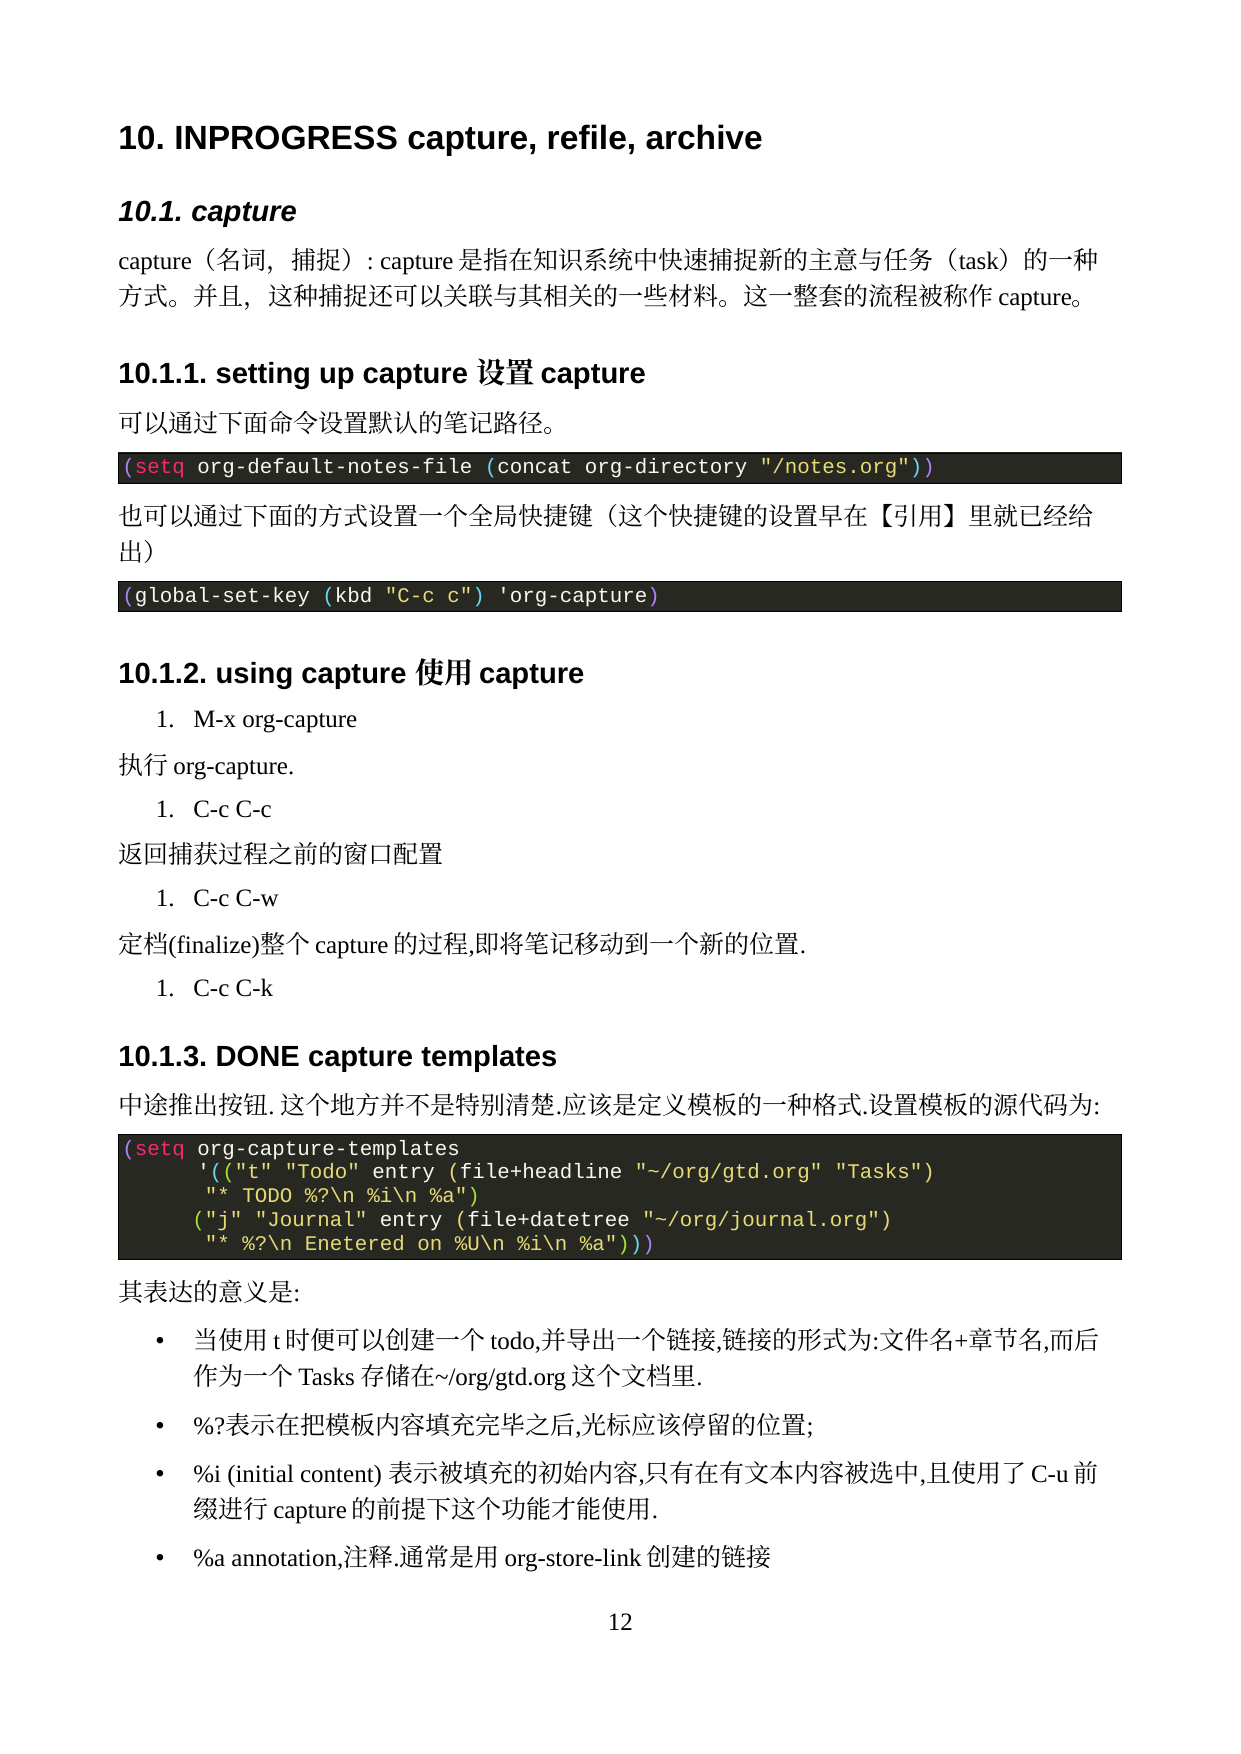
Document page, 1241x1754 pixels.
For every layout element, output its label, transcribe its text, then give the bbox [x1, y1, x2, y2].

text (setq org-default-notes-file (concat org-directory "/notes.org")) [119, 454, 1121, 483]
text "* TODO %?\n %i\n %a") [119, 1181, 1121, 1205]
text "* %?\n Enetered on %U\n %i\n %a"))) [119, 1228, 1121, 1259]
text (global-set-key (kbd "C-c c") 'org-capture) [119, 582, 1121, 611]
list C-c C-k [156, 973, 1122, 1002]
list 当使用t时便可以创建一个todo,并导出一个链接,链接的形式为:文件名+章节名,而后作为一个Tasks存储在~/org/gtd.org这个文档里. [156, 1321, 1122, 1393]
subtitle INPROGRESS capture, refile, archive [118, 118, 1122, 157]
text '(("t" "Todo" entry (file+headline "~/org/gtd.org" "Tasks") [119, 1158, 1121, 1181]
text ("j" "Journal" entry (file+datetree "~/org/journal.org") [119, 1205, 1121, 1228]
subtitle capture [118, 194, 1122, 228]
text 执行org-capture. [118, 745, 1122, 781]
text (setq org-capture-templates [119, 1135, 1121, 1158]
list C-c C-w [156, 883, 1122, 912]
subtitle using capture 使用capture [118, 650, 1122, 692]
text capture（名词，捕捉）: capture是指在知识系统中快速捕捉新的主意与任务（task）的一种方式。并且，这种捕捉还可以关联与其相关的一些材料。这一整套的流程被称作capture。 [118, 240, 1122, 312]
subtitle DONE capture templates [118, 1039, 1122, 1073]
text 定档(finalize)整个capture的过程,即将笔记移动到一个新的位置. [118, 925, 1122, 961]
text 其表达的意义是: [118, 1272, 1122, 1308]
list M-x org-capture [156, 704, 1122, 733]
list %a annotation,注释.通常是用org-store-link创建的链接 [156, 1538, 1122, 1574]
subtitle setting up capture 设置capture [118, 350, 1122, 392]
text 可以通过下面命令设置默认的笔记路径。 [118, 404, 1122, 440]
list %i (initial content) 表示被填充的初始内容,只有在有文本内容被选中,且使用了C-u前缀进行capture的前提下这个功能才能使用. [156, 1454, 1122, 1526]
text 也可以通过下面的方式设置一个全局快捷键（这个快捷键的设置早在【引用】里就已经给出） [118, 496, 1122, 568]
list C-c C-c [156, 794, 1122, 823]
text 中途推出按钮. 这个地方并不是特别清楚.应该是定义模板的一种格式.设置模板的源代码为: [118, 1086, 1122, 1121]
text 返回捕获过程之前的窗口配置 [118, 835, 1122, 871]
list %?表示在把模板内容填充完毕之后,光标应该停留的位置; [156, 1405, 1122, 1441]
